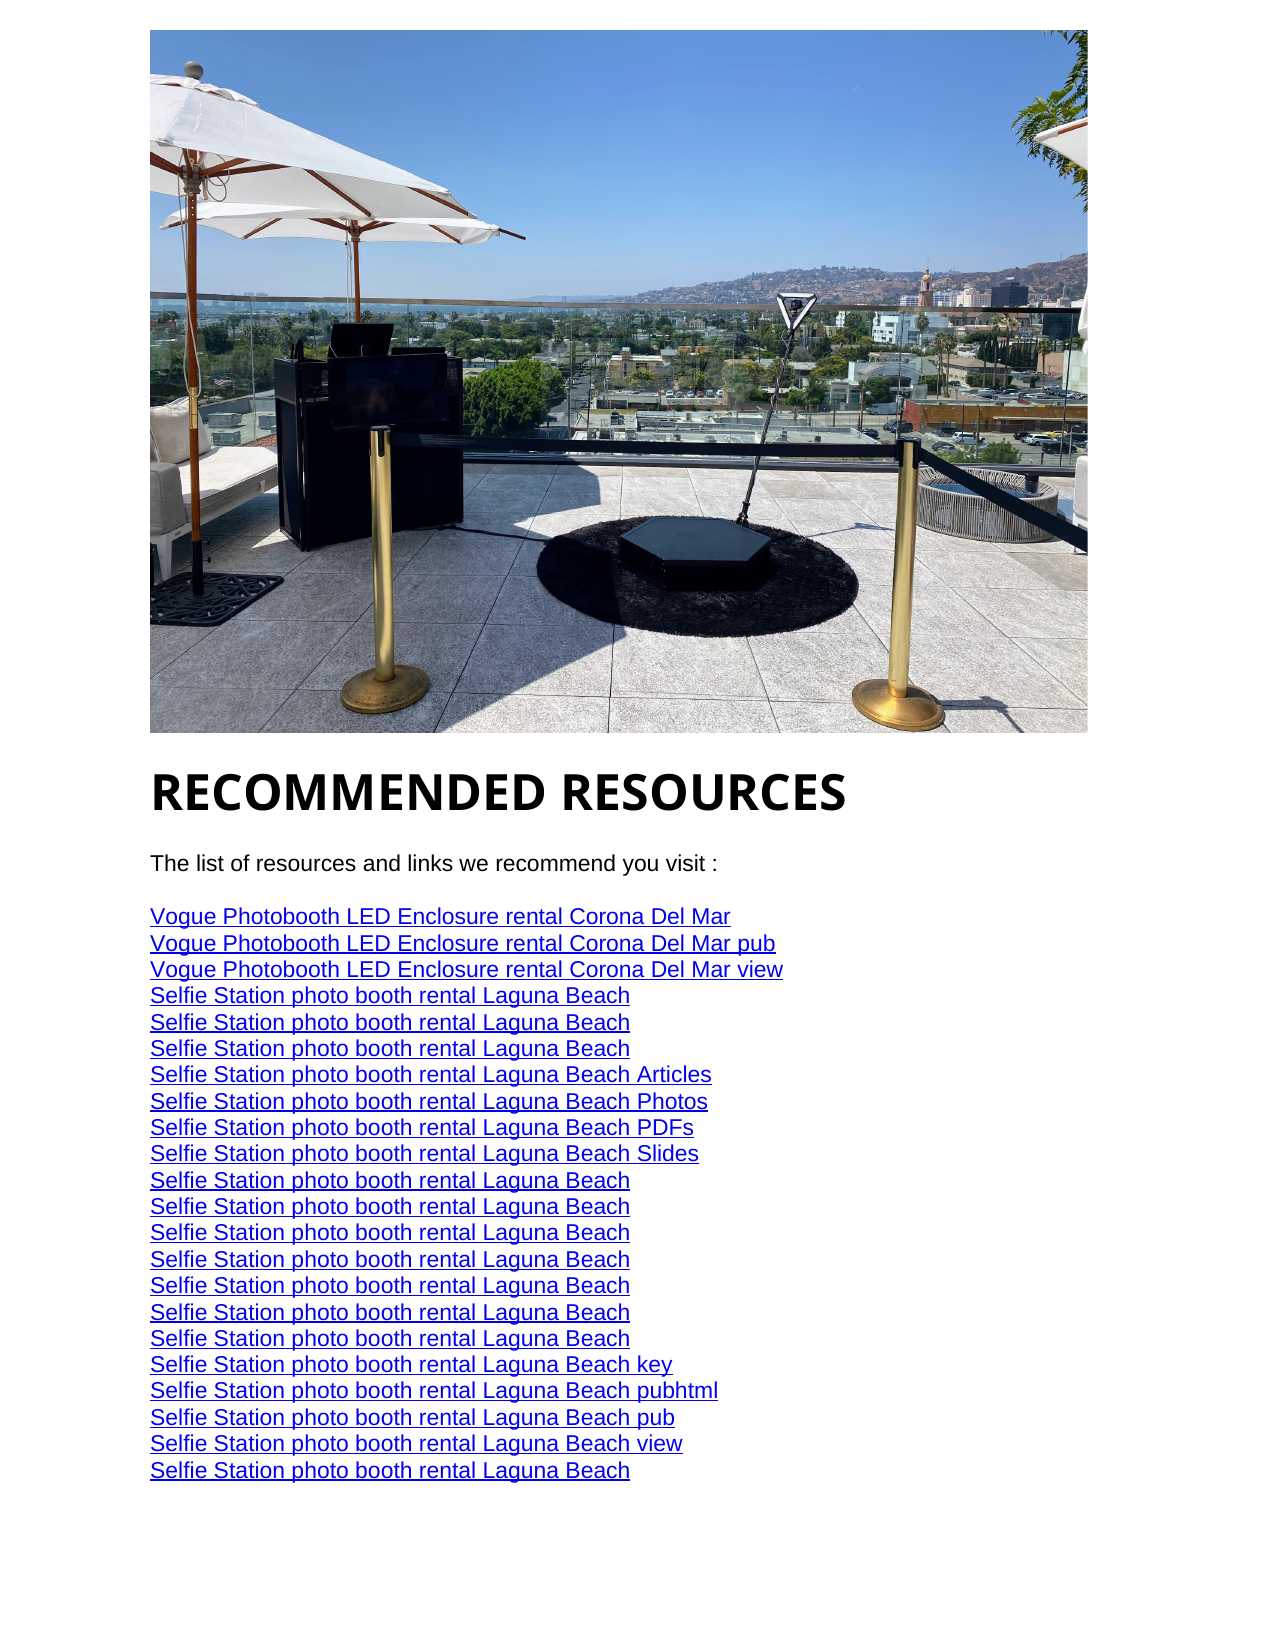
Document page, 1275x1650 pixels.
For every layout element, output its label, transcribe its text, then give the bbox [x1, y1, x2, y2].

text Selfie Station photo booth rental Laguna Beach Photos [150, 1088, 1125, 1114]
text Selfie Station photo booth rental Laguna Beach [150, 1167, 1125, 1193]
text Vogue Photobooth LED Enclosure rental Corona Del Mar view [150, 956, 1125, 982]
picture [150, 30, 1088, 733]
text Selfie Station photo booth rental Laguna Beach [150, 1272, 1125, 1298]
text Selfie Station photo booth rental Laguna Beach [150, 1325, 1125, 1351]
text Selfie Station photo booth rental Laguna Beach key [150, 1351, 1125, 1377]
text Selfie Station photo booth rental Laguna Beach pubhtml [150, 1377, 1125, 1404]
text Vogue Photobooth LED Enclosure rental Corona Del Mar [150, 903, 1125, 929]
text Selfie Station photo booth rental Laguna Beach pub [150, 1404, 1125, 1430]
text The list of resources and links we recommend you visit : [150, 850, 1125, 877]
text Vogue Photobooth LED Enclosure rental Corona Del Mar pub [150, 929, 1125, 956]
text Selfie Station photo booth rental Laguna Beach [150, 1457, 1125, 1483]
text Selfie Station photo booth rental Laguna Beach [150, 1246, 1125, 1272]
text Selfie Station photo booth rental Laguna Beach [150, 1008, 1125, 1035]
text Selfie Station photo booth rental Laguna Beach [150, 1219, 1125, 1246]
text Selfie Station photo booth rental Laguna Beach [150, 1298, 1125, 1325]
text Selfie Station photo booth rental Laguna Beach Slides [150, 1140, 1125, 1167]
text Selfie Station photo booth rental Laguna Beach [150, 1193, 1125, 1219]
subtitle RECOMMENDED RESOURCES [150, 757, 1125, 825]
text Selfie Station photo booth rental Laguna Beach view [150, 1430, 1125, 1457]
text Selfie Station photo booth rental Laguna Beach PDFs [150, 1114, 1125, 1140]
text Selfie Station photo booth rental Laguna Beach [150, 1035, 1125, 1061]
text Selfie Station photo booth rental Laguna Beach [150, 982, 1125, 1008]
text Selfie Station photo booth rental Laguna Beach Articles [150, 1061, 1125, 1088]
